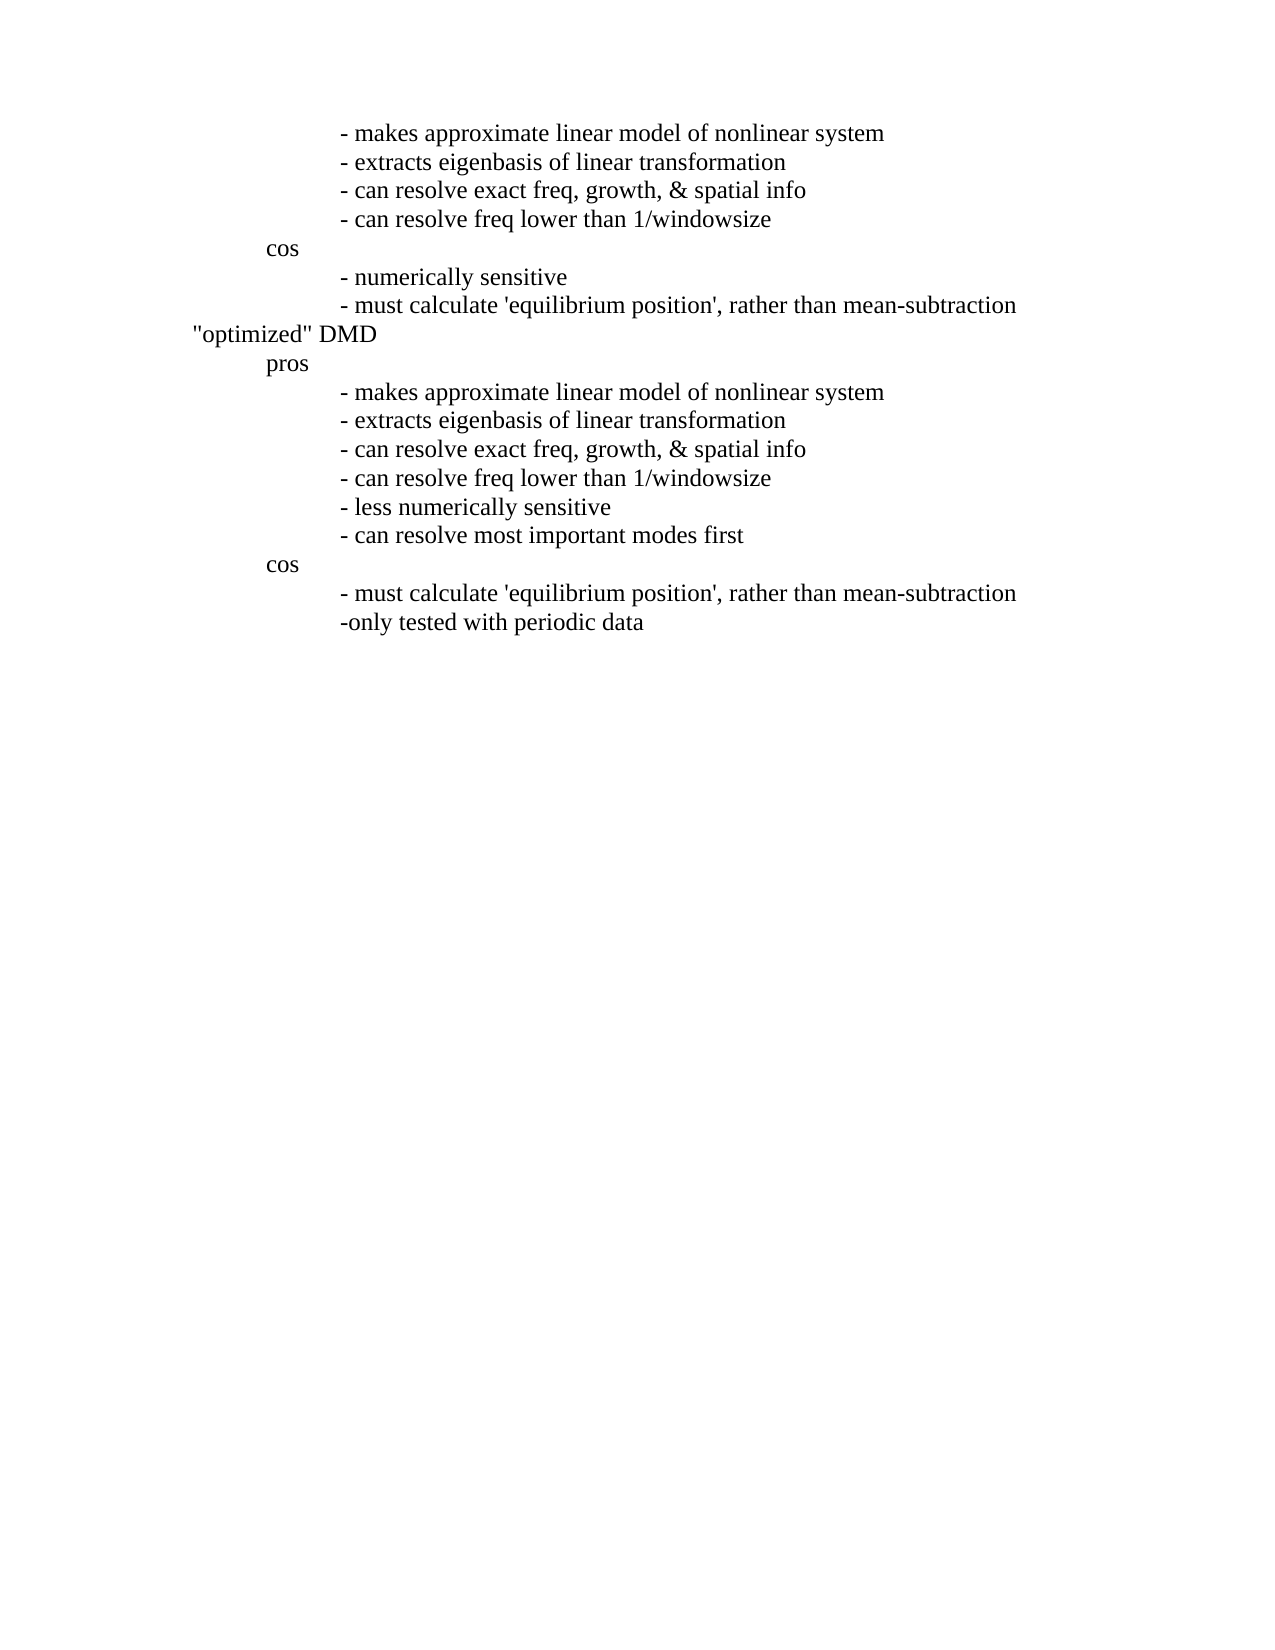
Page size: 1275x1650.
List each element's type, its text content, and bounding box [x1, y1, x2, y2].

text - makes approximate linear model of nonlinear system [118, 118, 1157, 147]
text - can resolve exact freq, growth, & spatial info [118, 434, 1157, 463]
text "optimized" DMD [118, 319, 1157, 348]
text pros [118, 348, 1157, 377]
text cos [118, 549, 1157, 578]
text - numerically sensitive [118, 262, 1157, 291]
text - must calculate 'equilibrium position', rather than mean-subtraction [118, 578, 1157, 607]
text - extracts eigenbasis of linear transformation [118, 406, 1157, 434]
text - can resolve freq lower than 1/windowsize [118, 463, 1157, 492]
text - can resolve freq lower than 1/windowsize [118, 204, 1157, 233]
text - can resolve exact freq, growth, & spatial info [118, 176, 1157, 204]
text - makes approximate linear model of nonlinear system [118, 377, 1157, 406]
text - extracts eigenbasis of linear transformation [118, 147, 1157, 176]
text cos [118, 233, 1157, 262]
text - less numerically sensitive [118, 492, 1157, 521]
text - can resolve most important modes first [118, 521, 1157, 549]
text - must calculate 'equilibrium position', rather than mean-subtraction [118, 291, 1157, 319]
text -only tested with periodic data [118, 607, 1157, 636]
